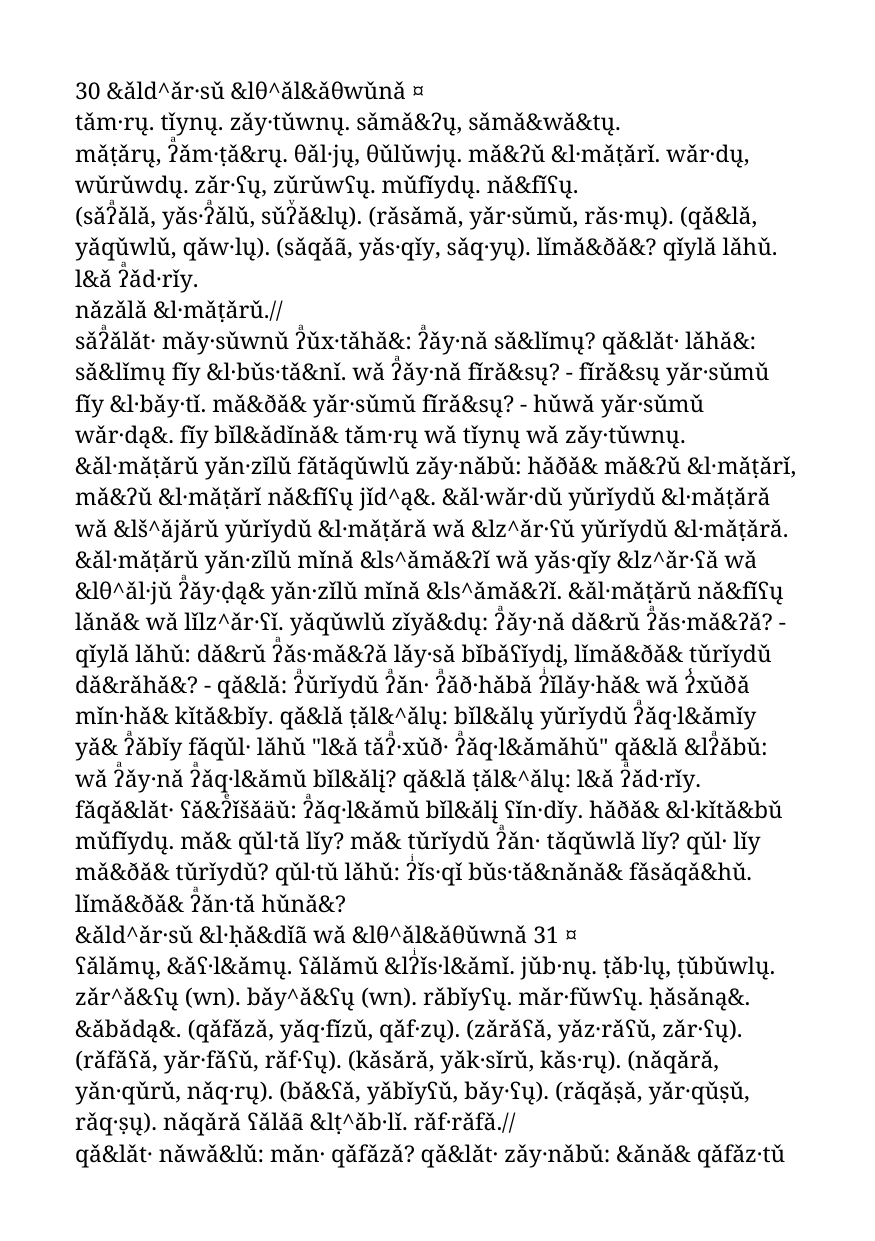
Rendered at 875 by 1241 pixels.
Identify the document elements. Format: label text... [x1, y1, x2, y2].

text sǎʔͣǎlǎt· mǎy·sǔwnǔ ʔͣǔx·tǎhǎ&: ʔͣǎy·nǎ sǎ&lǐmų? qǎ&lǎt· lǎhǎ&: sǎ&lǐmų fǐy &l·bǔs·tǎ&nǐ. wǎ ʔͣǎy·nǎ fǐrǎ&sų? - fǐrǎ&sų yǎr·sǔmǔ fǐy &l·bǎy·tǐ. mǎ&ðǎ& yǎr·sǔmǔ fǐrǎ&sų? - hǔwǎ yǎr·sǔmǔ wǎr·dą&. fǐy bǐl&ǎdǐnǎ& tǎm·rų wǎ tǐynų wǎ zǎy·tǔwnų. &ǎl·mǎṭǎrǔ yǎn·zǐlǔ fǎtǎqǔwlǔ zǎy·nǎbǔ: hǎðǎ& mǎ&ʔǔ &l·mǎṭǎrǐ, mǎ&ʔǔ &l·mǎṭǎrǐ nǎ&fǐʕų jǐd^ą&. &ǎl·wǎr·dǔ yǔrǐydǔ &l·mǎṭǎrǎ wǎ &lš^ǎjǎrǔ yǔrǐydǔ &l·mǎṭǎrǎ wǎ &lz^ǎr·ʕǔ yǔrǐydǔ &l·mǎṭǎrǎ. &ǎl·mǎṭǎrǔ yǎn·zǐlǔ mǐnǎ &ls^ǎmǎ&ʔǐ wǎ yǎs·qǐy &lz^ǎr·ʕǎ wǎ &lθ^ǎl·jǔ ʔͣǎy·ḍą& yǎn·zǐlǔ mǐnǎ &ls^ǎmǎ&ʔǐ. &ǎl·mǎṭǎrǔ nǎ&fǐʕų lǎnǎ& wǎ lǐlz^ǎr·ʕǐ. yǎqǔwlǔ zǐyǎ&dų: ʔͣǎy·nǎ dǎ&rǔ ʔͣǎs·mǎ&ʔǎ? - qǐylǎ lǎhǔ: dǎ&rǔ ʔͣǎs·mǎ&ʔǎ lǎy·sǎ bǐbǎʕǐydį, lǐmǎ&ðǎ& tǔrǐydǔ dǎ&rǎhǎ&? - qǎ&lǎ: ʔͣǔrǐydǔ ʔͣǎn· ʔͣǎð·hǎbǎ ʔͥǐlǎy·hǎ& wǎ ʔ̾xǔðǎ mǐn·hǎ& kǐtǎ&bǐy. qǎ&lǎ ṭǎl&^ǎlų: bǐl&ǎlų yǔrǐydǔ ʔͣǎq·l&ǎmǐy yǎ& ʔͣǎbǐy fǎqǔl· lǎhǔ "l&ǎ tǎʔͣ·xǔð· ʔͣǎq·l&ǎmǎhǔ" qǎ&lǎ &lʔͣǎbǔ: wǎ ʔͣǎy·nǎ ʔͣǎq·l&ǎmǔ bǐl&ǎlį? qǎ&lǎ ṭǎl&^ǎlų: l&ǎ ʔͣǎd·rǐy. fǎqǎ&lǎt· ʕǎ&ʔͤǐšǎäǔ: ʔͣǎq·l&ǎmǔ bǐl&ǎlį ʕǐn·dǐy. hǎðǎ& &l·kǐtǎ&bǔ mǔfǐydų. mǎ& qǔl·tǎ lǐy? mǎ& tǔrǐydǔ ʔͣǎn· tǎqǔwlǎ lǐy? qǔl· lǐy mǎ&ðǎ& tǔrǐydǔ? qǔl·tǔ lǎhǔ: ʔͥǐs·qǐ bǔs·tǎ&nǎnǎ& fǎsǎqǎ&hǔ. lǐmǎ&ðǎ& ʔͣǎn·tǎ hǔnǎ&? [75, 325, 799, 919]
text ʕǎlǎmų, &ǎʕ·l&ǎmų. ʕǎlǎmǔ &lʔͥǐs·l&ǎmǐ. jǔb·nų. ṭǎb·lų, ṭǔbǔwlų. [75, 950, 799, 981]
text (sǎʔͣǎlǎ, yǎs·ʔͣǎlǔ, sǔʔͮǎ&lų). (rǎsǎmǎ, yǎr·sǔmǔ, rǎs·mų). (qǎ&lǎ, yǎqǔwlǔ, qǎw·lų). (sǎqǎã, yǎs·qǐy, sǎq·yų). lǐmǎ&ðǎ&? qǐylǎ lǎhǔ. l&ǎ ʔͣǎd·rǐy. [75, 200, 799, 294]
text nǎzǎlǎ &l·mǎṭǎrǔ.// [75, 294, 799, 325]
text qǎ&lǎt· nǎwǎ&lǔ: mǎn· qǎfǎzǎ? qǎ&lǎt· zǎy·nǎbǔ: &ǎnǎ& qǎfǎz·tǔ [75, 1137, 799, 1169]
text tǎm·rų. tǐynų. zǎy·tǔwnų. sǎmǎ&ʔų, sǎmǎ&wǎ&tų. [75, 106, 799, 137]
text 30 &ǎld^ǎr·sǔ &lθ^ǎl&ǎθwǔnǎ ¤ [75, 75, 799, 106]
text zǎr^ǎ&ʕų (wn). bǎy^ǎ&ʕų (wn). rǎbǐyʕų. mǎr·fǔwʕų. ḥǎsǎną&. &ǎbǎdą&. (qǎfǎzǎ, yǎq·fǐzǔ, qǎf·zų). (zǎrǎʕǎ, yǎz·rǎʕǔ, zǎr·ʕų). (rǎfǎʕǎ, yǎr·fǎʕǔ, rǎf·ʕų). (kǎsǎrǎ, yǎk·sǐrǔ, kǎs·rų). (nǎqǎrǎ, yǎn·qǔrǔ, nǎq·rų). (bǎ&ʕǎ, yǎbǐyʕǔ, bǎy·ʕų). (rǎqǎṣǎ, yǎr·qǔṣǔ, rǎq·ṣų). nǎqǎrǎ ʕǎlǎã &lṭ^ǎb·lǐ. rǎf·rǎfǎ.// [75, 981, 799, 1137]
text mǎṭǎrų, ʔͣǎm·ṭǎ&rų. θǎl·jų, θǔlǔwjų. mǎ&ʔǔ &l·mǎṭǎrǐ. wǎr·dų, wǔrǔwdų. zǎr·ʕų, zǔrǔwʕų. mǔfǐydų. nǎ&fǐʕų. [75, 137, 799, 200]
text &ǎld^ǎr·sǔ &l·ḥǎ&dǐã wǎ &lθ^ǎl&ǎθǔwnǎ 31 ¤ [75, 919, 799, 950]
